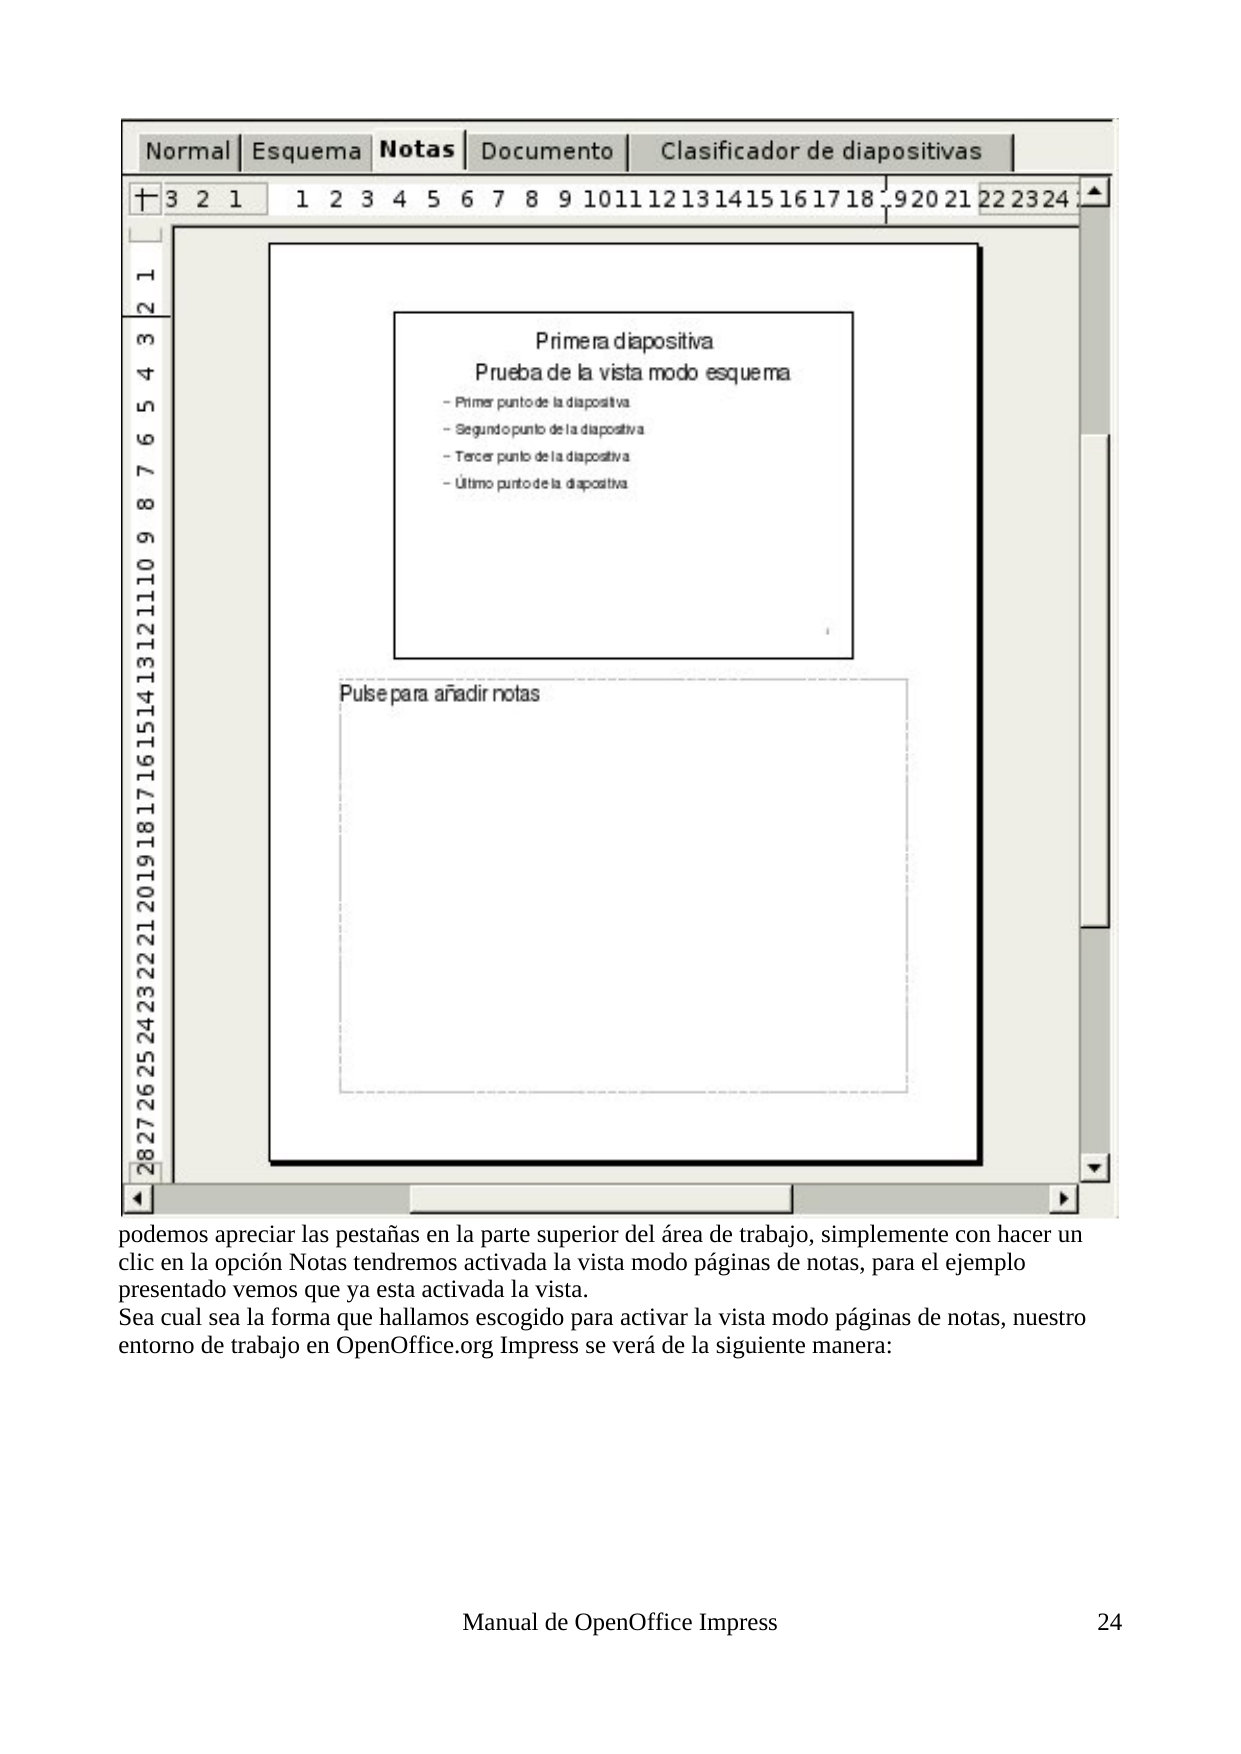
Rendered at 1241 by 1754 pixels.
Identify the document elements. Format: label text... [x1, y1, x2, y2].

picture [121, 118, 1119, 1221]
text podemos apreciar las pestañas en la parte superior del área de trabajo, simplemente con hacer un clic en la opción Notas tendremos activada la vista modo páginas de notas, para el ejemplo presentado vemos que ya esta activada la vista. [118, 1047, 1122, 1303]
text Sea cual sea la forma que hallamos escogido para activar la vista modo páginas de notas, nuestro entorno de trabajo en OpenOffice.org Impress se verá de la siguiente manera: [118, 1303, 1122, 1359]
